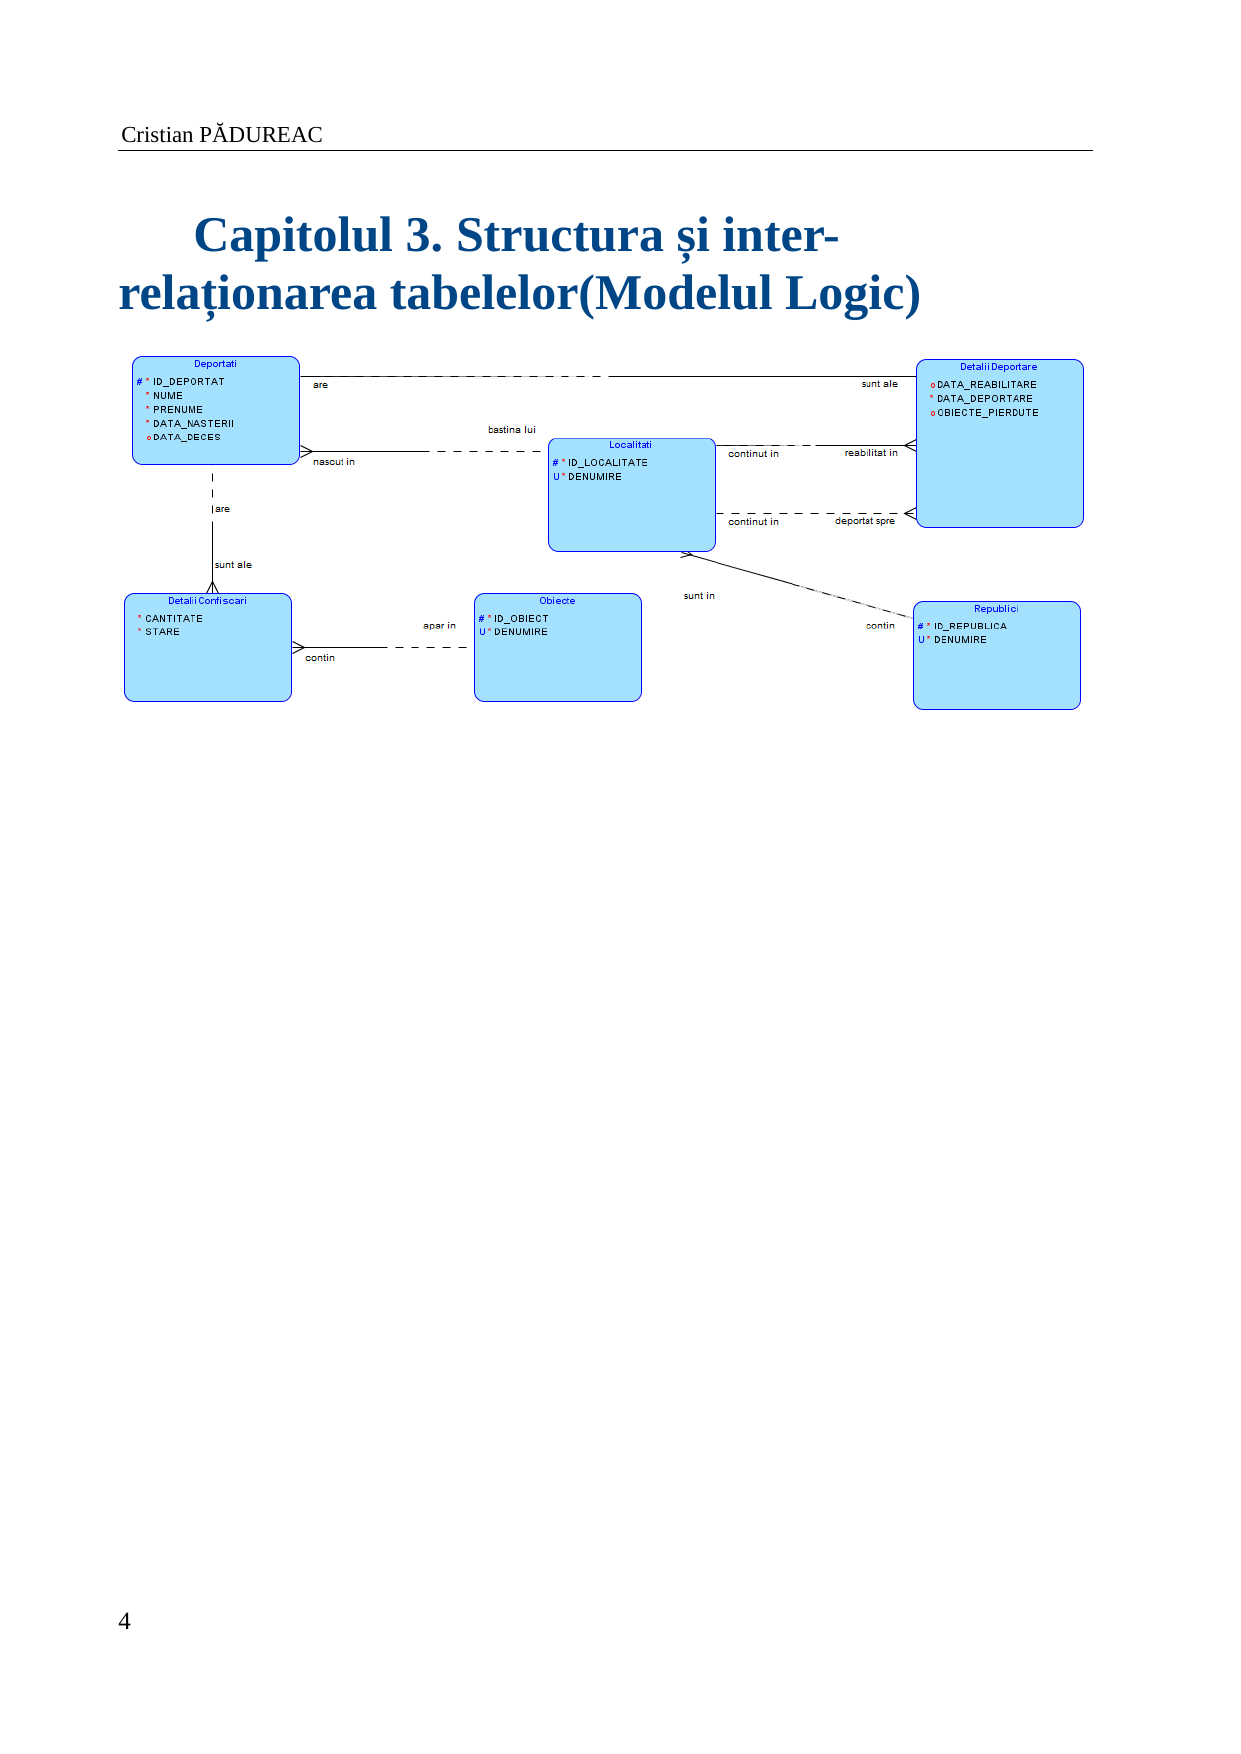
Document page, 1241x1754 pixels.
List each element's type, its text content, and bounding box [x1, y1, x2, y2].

picture [118, 344, 1093, 724]
subtitle Structura și inter-relaționarea tabelelor(Modelul Logic) [118, 205, 1093, 320]
